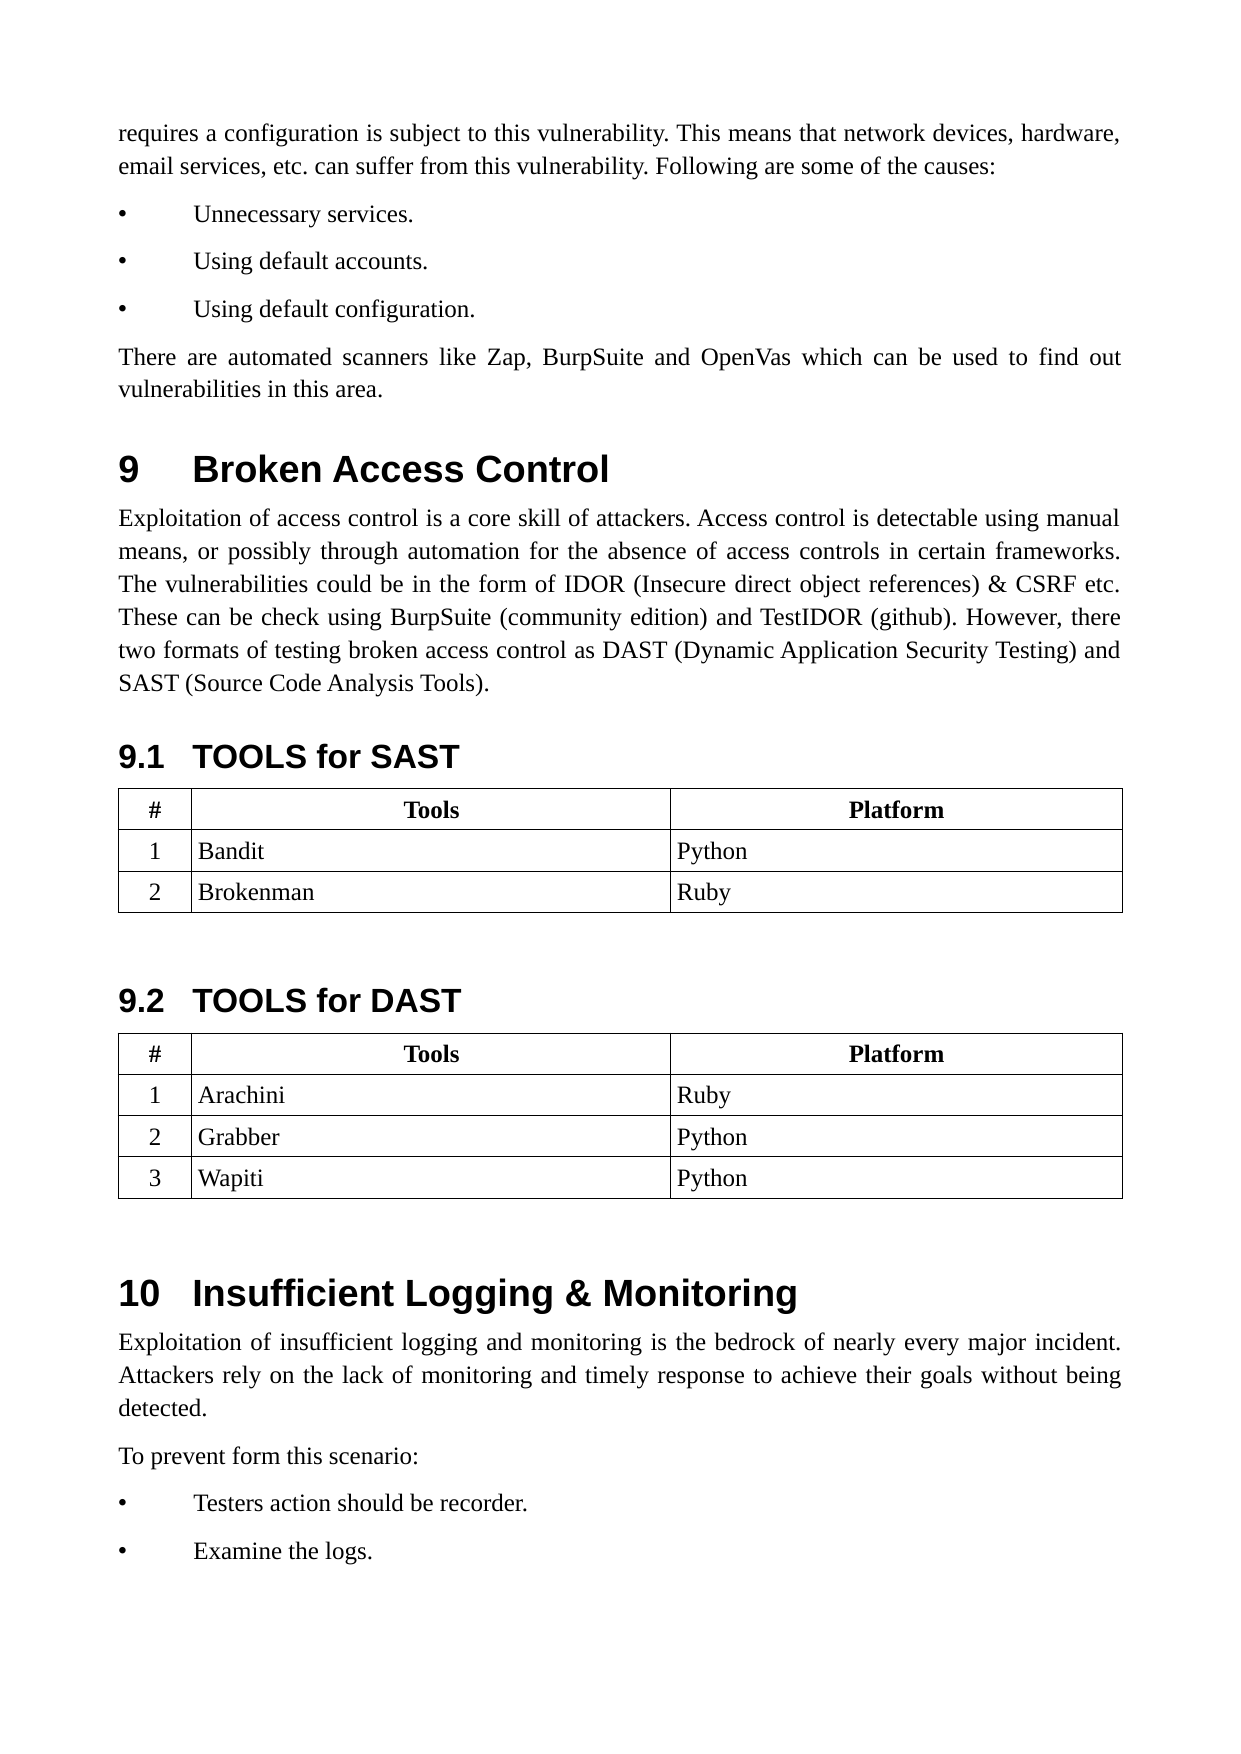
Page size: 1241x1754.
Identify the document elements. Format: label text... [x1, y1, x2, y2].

list Examine the logs. [118, 1536, 1122, 1565]
table_header Platform [671, 1034, 1122, 1074]
table_cell 2 [119, 1116, 191, 1156]
table_cell Arachini [192, 1075, 670, 1115]
table_cell Grabber [192, 1116, 670, 1156]
subtitle Insufficient Logging & Monitoring [118, 1271, 1122, 1315]
subtitle Broken Access Control [118, 447, 1122, 491]
text Exploitation of insufficient logging and monitoring is the bedrock of nearly every major incident. Attackers rely on the lack of monitoring and timely response to achieve their goals without being detected. [118, 1327, 1122, 1422]
table_cell Bandit [192, 830, 670, 871]
table_header Platform [671, 789, 1122, 829]
table_header # [119, 1034, 191, 1074]
text requires a configuration is subject to this vulnerability. This means that network devices, hardware, email services, etc. can suffer from this vulnerability. Following are some of the causes: [118, 118, 1122, 180]
table_cell 3 [119, 1157, 191, 1197]
table_cell Python [671, 830, 1122, 871]
table_cell Ruby [671, 872, 1122, 912]
text To prevent form this scenario: [118, 1441, 1122, 1469]
list Using default accounts. [118, 246, 1122, 275]
table_cell Ruby [671, 1075, 1122, 1115]
text Exploitation of access control is a core skill of attackers. Access control is detectable using manual means, or possibly through automation for the absence of access controls in certain frameworks. The vulnerabilities could be in the form of IDOR (Insecure direct object references) & CSRF etc. These can be check using BurpSuite (community edition) and TestIDOR (github). However, there two formats of testing broken access control as DAST (Dynamic Application Security Testing) and SAST (Source Code Analysis Tools). [118, 503, 1122, 697]
table_cell Brokenman [192, 872, 670, 912]
table_cell Python [671, 1116, 1122, 1156]
table_header Tools [192, 789, 670, 829]
list Unnecessary services. [118, 199, 1122, 227]
text There are automated scanners like Zap, BurpSuite and OpenVas which can be used to find out vulnerabilities in this area. [118, 342, 1122, 403]
list Testers action should be recorder. [118, 1488, 1122, 1517]
list Using default configuration. [118, 294, 1122, 323]
table_cell Python [671, 1157, 1122, 1197]
subtitle TOOLS for DAST [118, 981, 1122, 1020]
table_cell 1 [119, 830, 191, 871]
table_header # [119, 789, 191, 829]
table_cell Wapiti [192, 1157, 670, 1197]
table_cell 1 [119, 1075, 191, 1115]
table_cell 2 [119, 872, 191, 912]
subtitle TOOLS for SAST [118, 737, 1122, 776]
table_header Tools [192, 1034, 670, 1074]
